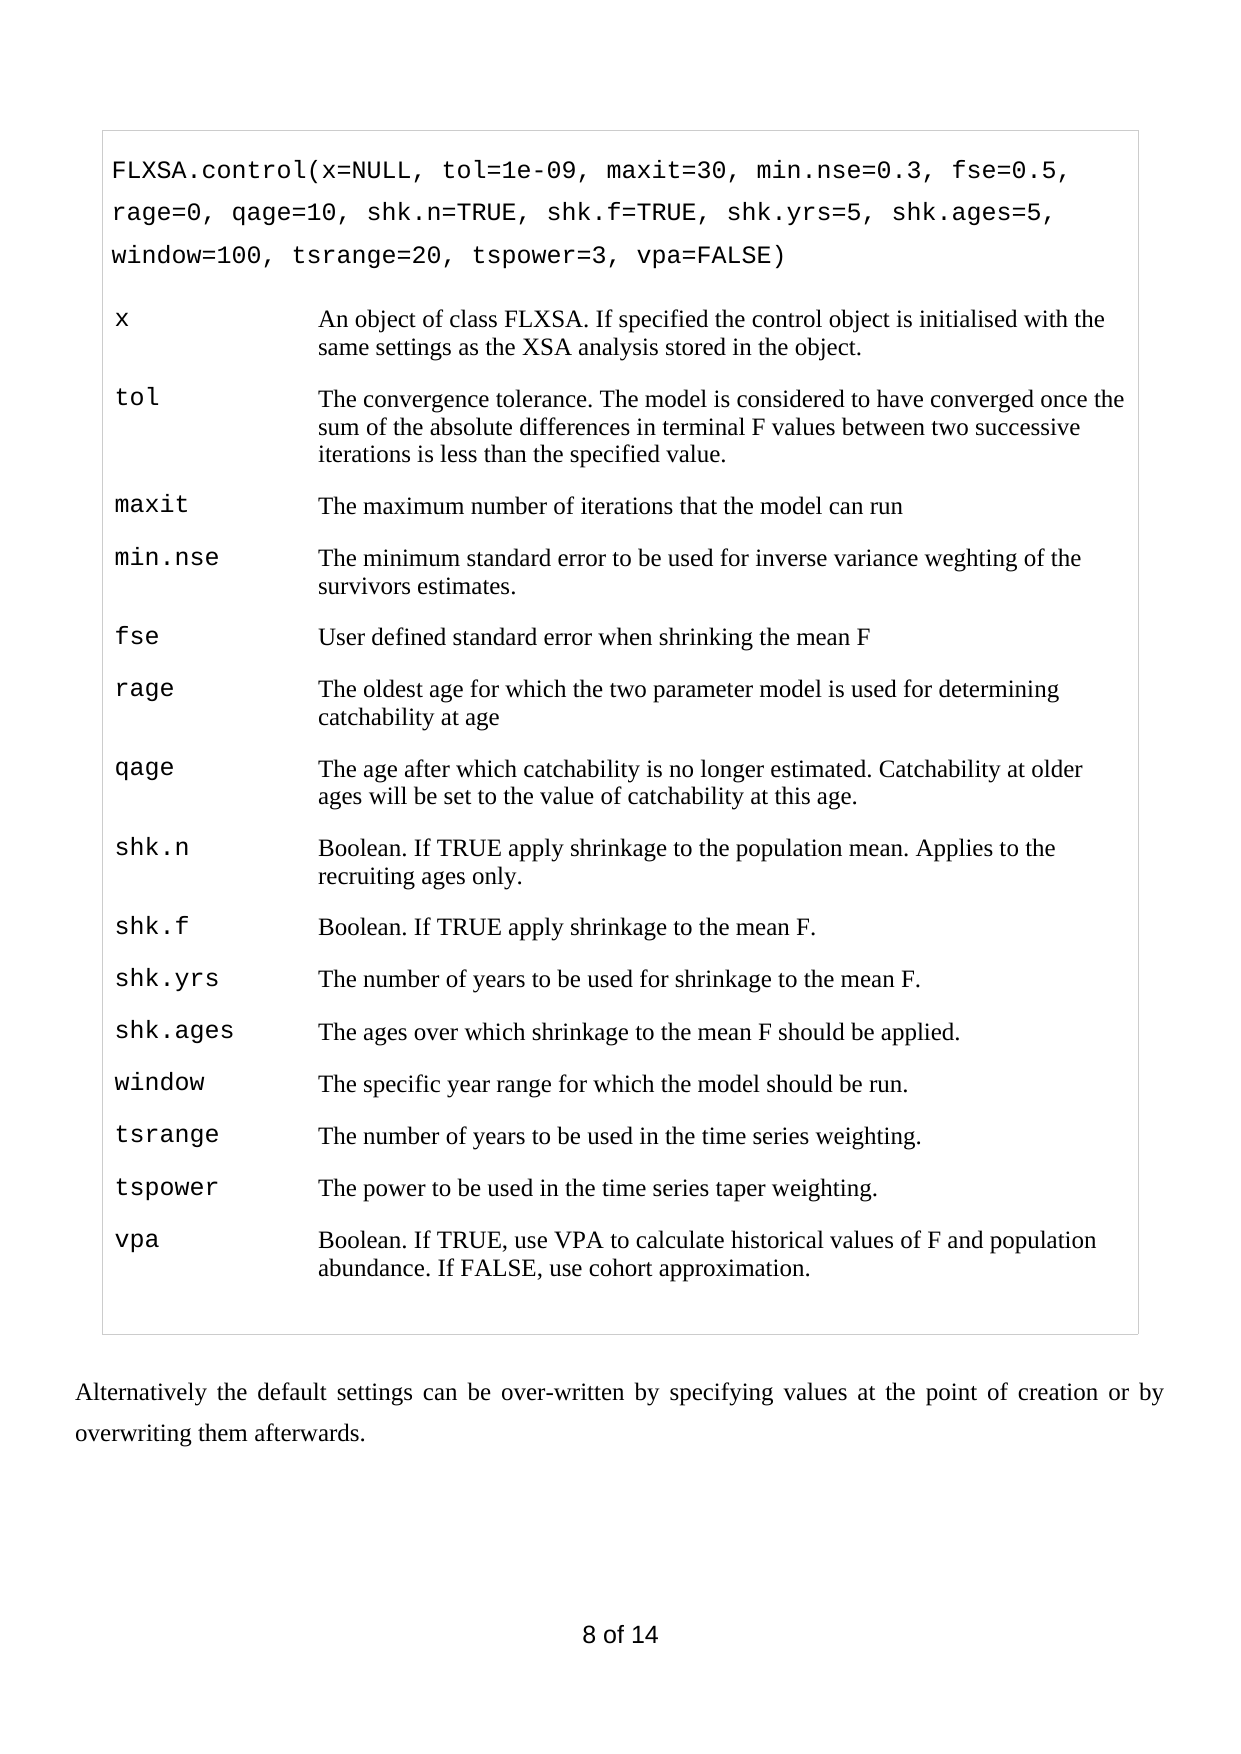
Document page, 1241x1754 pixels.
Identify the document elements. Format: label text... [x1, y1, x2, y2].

table_cell User defined standard error when shrinking the mean F [315, 603, 1129, 654]
table_cell Boolean. If TRUE apply shrinkage to the mean F. [315, 893, 1129, 944]
table_cell tol [111, 364, 315, 471]
table_cell The minimum standard error to be used for inverse variance weghting of the survivors estimates. [315, 523, 1129, 602]
table_cell maxit [111, 471, 315, 523]
table_cell window [111, 1049, 315, 1101]
table_cell The maximum number of iterations that the model can run [315, 471, 1129, 523]
table_header An object of class FLXSA. If specified the control object is initialised with the same settings as the XSA analysis stored in the object. [315, 285, 1129, 364]
table_cell vpa [111, 1206, 315, 1285]
table_cell shk.yrs [111, 945, 315, 997]
text Alternatively the default settings can be over-written by specifying values at the point of creation or by overwriting them afterwards. [75, 118, 1166, 1447]
table_cell min.nse [111, 523, 315, 602]
table_cell The convergence tolerance. The model is considered to have converged once the sum of the absolute differences in terminal F values between two successive iterations is less than the specified value. [315, 364, 1129, 471]
table_cell rage [111, 655, 315, 734]
table_cell The ages over which shrinkage to the mean F should be applied. [315, 997, 1129, 1049]
table_cell qage [111, 734, 315, 813]
text FLXSA.control(x=NULL, tol=1e-09, maxit=30, min.nse=0.3, fse=0.5, rage=0, qage=10, shk.n=TRUE, shk.f=TRUE, shk.yrs=5, shk.ages=5, window=100, tsrange=20, tspower=3, vpa=FALSE) [111, 157, 1129, 271]
table_cell The oldest age for which the two parameter model is used for determining catchability at age [315, 655, 1129, 734]
table_cell shk.ages [111, 997, 315, 1049]
table_cell Boolean. If TRUE, use VPA to calculate historical values of F and population abundance. If FALSE, use cohort approximation. [315, 1206, 1129, 1285]
table_cell The specific year range for which the model should be run. [315, 1049, 1129, 1101]
table_cell tspower [111, 1153, 315, 1206]
table_cell The number of years to be used for shrinkage to the mean F. [315, 945, 1129, 997]
table_cell shk.f [111, 893, 315, 944]
table_cell The power to be used in the time series taper weighting. [315, 1153, 1129, 1206]
table_cell tsrange [111, 1101, 315, 1153]
table_cell Boolean. If TRUE apply shrinkage to the population mean. Applies to the recruiting ages only. [315, 813, 1129, 892]
table_cell The age after which catchability is no longer estimated. Catchability at older ages will be set to the value of catchability at this age. [315, 734, 1129, 813]
table_cell fse [111, 603, 315, 654]
table_cell The number of years to be used in the time series weighting. [315, 1101, 1129, 1153]
table_cell shk.n [111, 813, 315, 892]
table_header x [111, 285, 315, 364]
